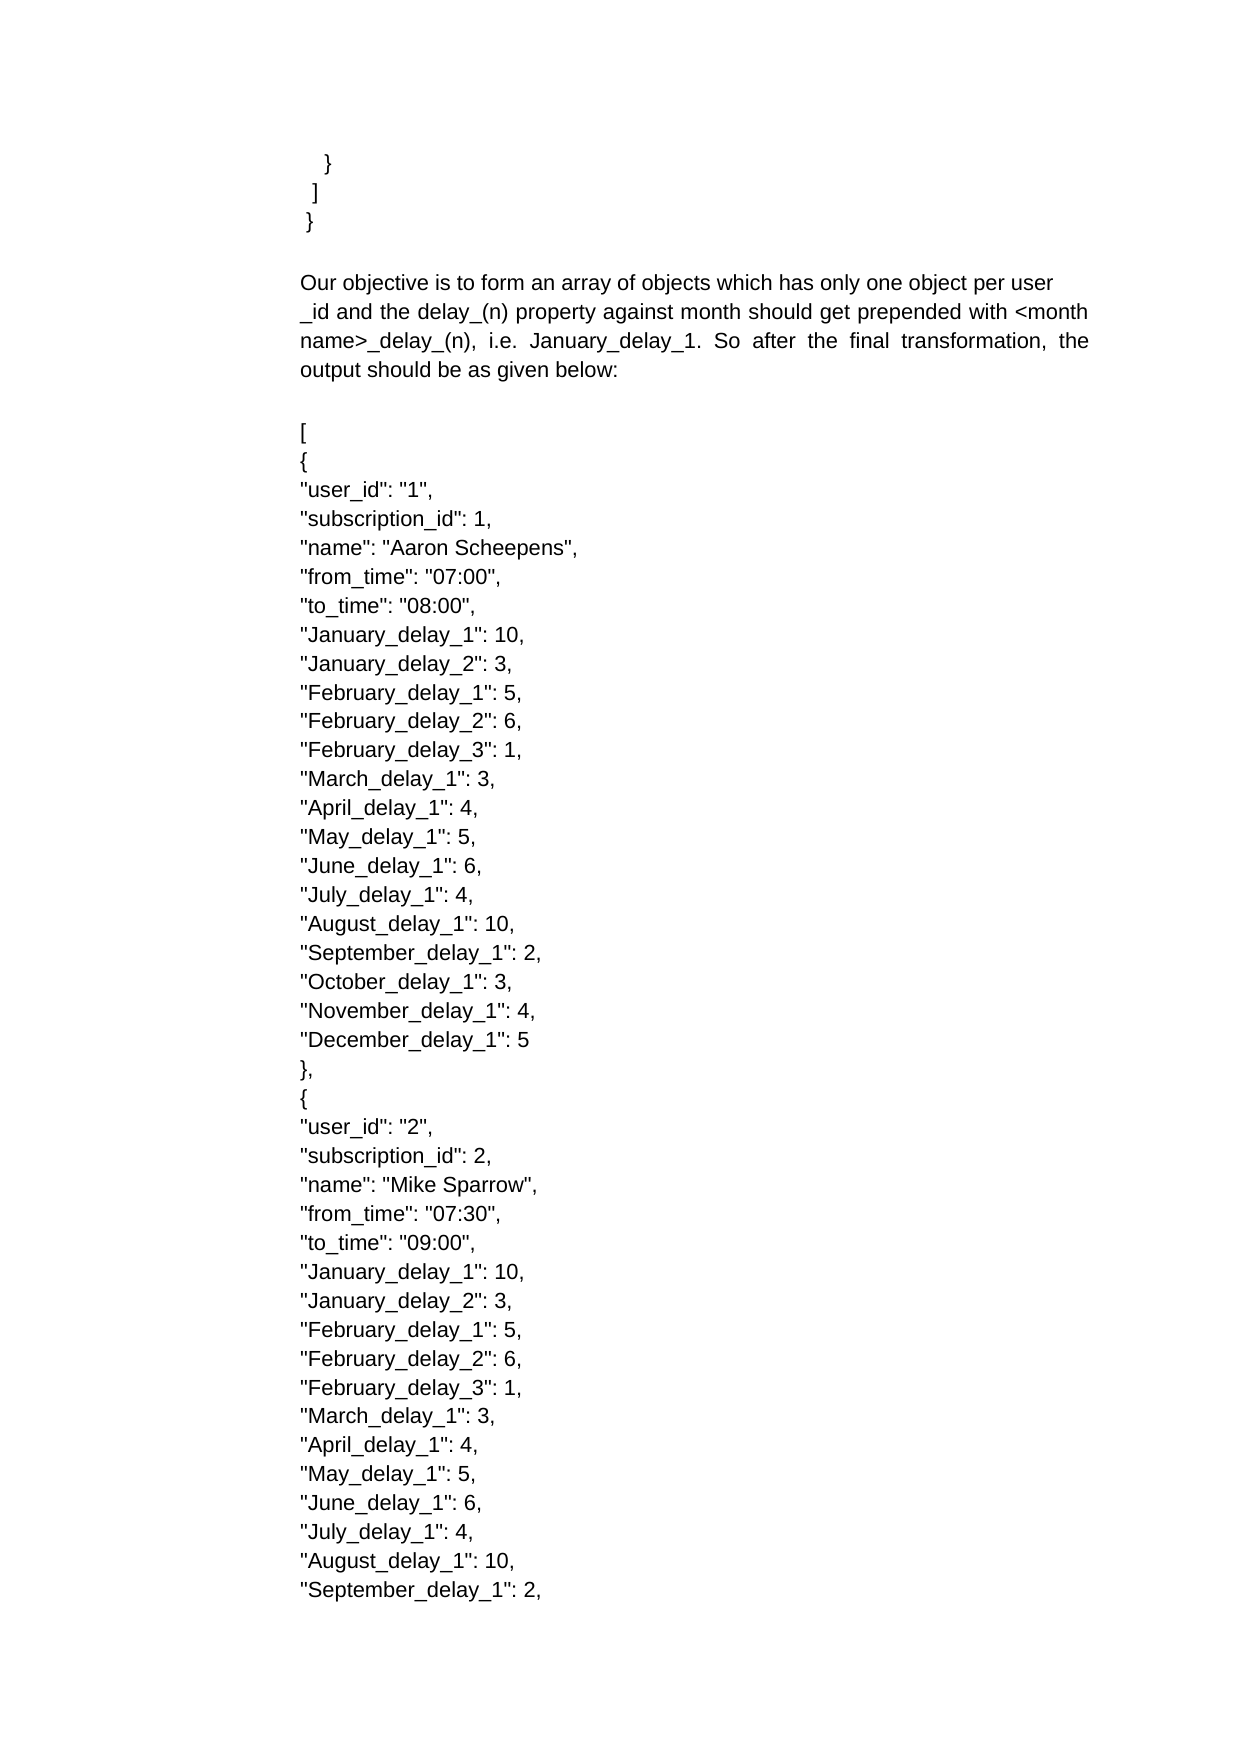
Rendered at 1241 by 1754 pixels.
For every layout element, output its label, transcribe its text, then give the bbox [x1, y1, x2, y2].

text "May_delay_1": 5, [300, 1461, 1090, 1486]
text } [300, 208, 1090, 233]
text _id and the delay_(n) property against month should get prepended with <month name>_delay_(n), i.e. January_delay_1. So after the final transformation, the output should be as given below: [300, 299, 1090, 382]
text { [300, 448, 1090, 473]
text "to_time": "08:00", [300, 592, 1090, 618]
text "November_delay_1": 4, [300, 998, 1090, 1023]
text "from_time": "07:30", [300, 1201, 1090, 1226]
text "name": "Mike Sparrow", [300, 1172, 1090, 1197]
text "user_id": "2", [300, 1114, 1090, 1139]
text "February_delay_2": 6, [300, 708, 1090, 733]
text "July_delay_1": 4, [300, 1519, 1090, 1544]
text "January_delay_1": 10, [300, 621, 1090, 647]
text "June_delay_1": 6, [300, 853, 1090, 878]
text { [300, 1085, 1090, 1110]
text "September_delay_1": 2, [300, 940, 1090, 965]
text "January_delay_1": 10, [300, 1258, 1090, 1284]
text "to_time": "09:00", [300, 1229, 1090, 1255]
text "December_delay_1": 5 [300, 1027, 1090, 1052]
text Our objective is to form an array of objects which has only one object per user [300, 270, 1090, 295]
text "January_delay_2": 3, [300, 650, 1090, 676]
text "January_delay_2": 3, [300, 1287, 1090, 1313]
text "August_delay_1": 10, [300, 911, 1090, 936]
text "February_delay_3": 1, [300, 737, 1090, 762]
text "June_delay_1": 6, [300, 1490, 1090, 1515]
text "August_delay_1": 10, [300, 1548, 1090, 1573]
text "April_delay_1": 4, [300, 795, 1090, 820]
text }, [300, 1056, 1090, 1081]
text "February_delay_3": 1, [300, 1374, 1090, 1399]
text "March_delay_1": 3, [300, 766, 1090, 791]
text "from_time": "07:00", [300, 563, 1090, 589]
text "May_delay_1": 5, [300, 824, 1090, 849]
text } [300, 150, 1090, 175]
text "September_delay_1": 2, [300, 1577, 1090, 1602]
text "February_delay_1": 5, [300, 679, 1090, 704]
text ] [300, 179, 1090, 204]
text "July_delay_1": 4, [300, 882, 1090, 907]
text "user_id": "1", [300, 477, 1090, 502]
text "February_delay_1": 5, [300, 1316, 1090, 1342]
text "March_delay_1": 3, [300, 1403, 1090, 1428]
text "subscription_id": 2, [300, 1143, 1090, 1168]
text "name": "Aaron Scheepens", [300, 534, 1090, 560]
text [ [300, 419, 1090, 444]
text "October_delay_1": 3, [300, 969, 1090, 994]
text "February_delay_2": 6, [300, 1345, 1090, 1371]
text "subscription_id": 1, [300, 506, 1090, 531]
text "April_delay_1": 4, [300, 1432, 1090, 1457]
